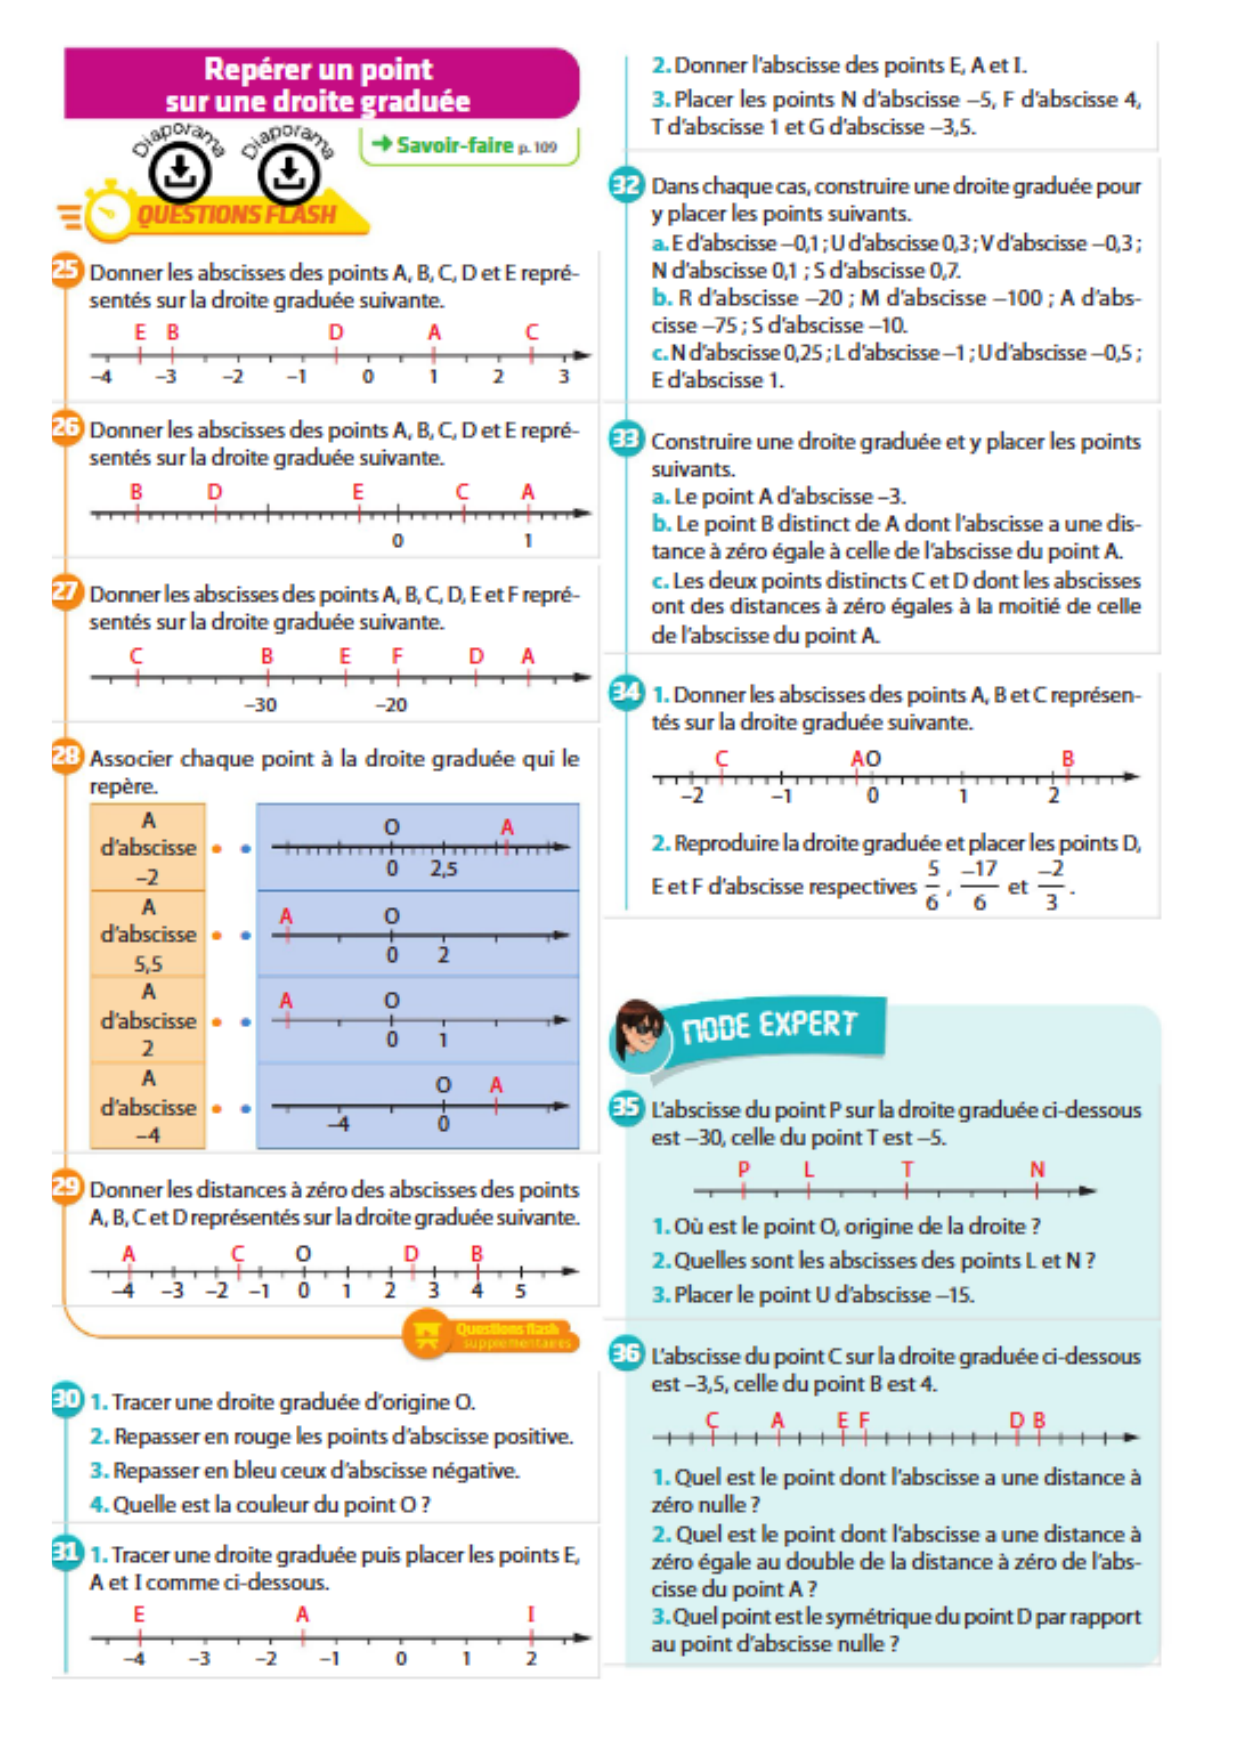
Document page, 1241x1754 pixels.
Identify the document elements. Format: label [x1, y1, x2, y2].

picture [51, 37, 1187, 1691]
